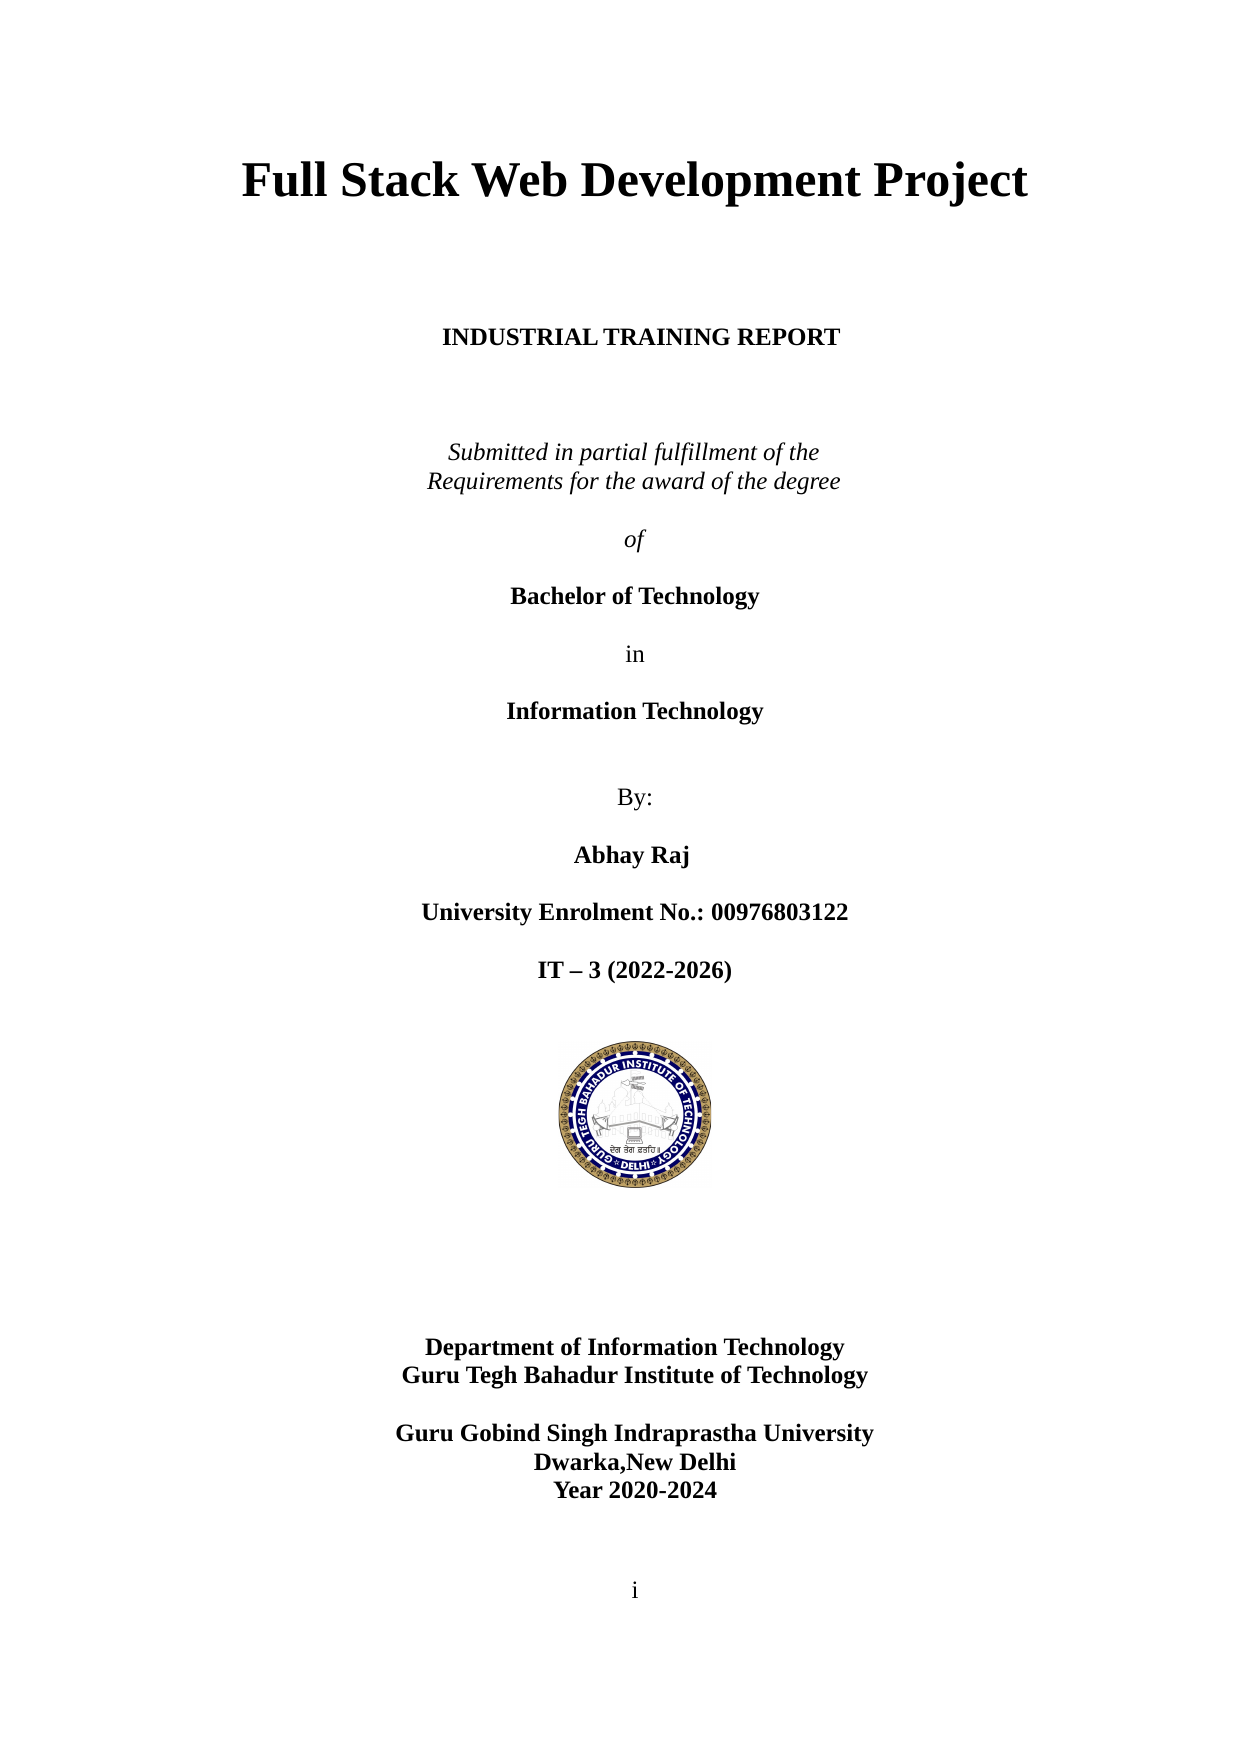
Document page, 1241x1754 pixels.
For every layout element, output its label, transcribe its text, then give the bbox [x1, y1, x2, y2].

text Dwarka,New Delhi [207, 1447, 1063, 1476]
text Guru Gobind Singh Indraprastha University [207, 1418, 1063, 1447]
picture [558, 1041, 712, 1188]
text Department of Information Technology [207, 1332, 1063, 1361]
text Full Stack Web Development Project [207, 150, 1063, 207]
subtitle Bachelor of Technology [207, 581, 1063, 610]
text Year 2020-2024 [207, 1476, 1063, 1504]
text Requirements for the award of the degree [207, 466, 1063, 495]
text INDUSTRIAL TRAINING REPORT [207, 322, 1063, 351]
text Abhay Raj [207, 840, 1063, 869]
text in [207, 639, 1063, 667]
text Information Technology [207, 696, 1063, 725]
text By: [207, 782, 1063, 811]
text IT – 3 (2022-2026) [207, 955, 1063, 984]
text University Enrolment No.: 00976803122 [207, 897, 1063, 926]
text Guru Tegh Bahadur Institute of Technology [207, 1361, 1063, 1389]
text of [207, 524, 1063, 552]
subtitle Submitted in partial fulfillment of the [207, 437, 1063, 466]
